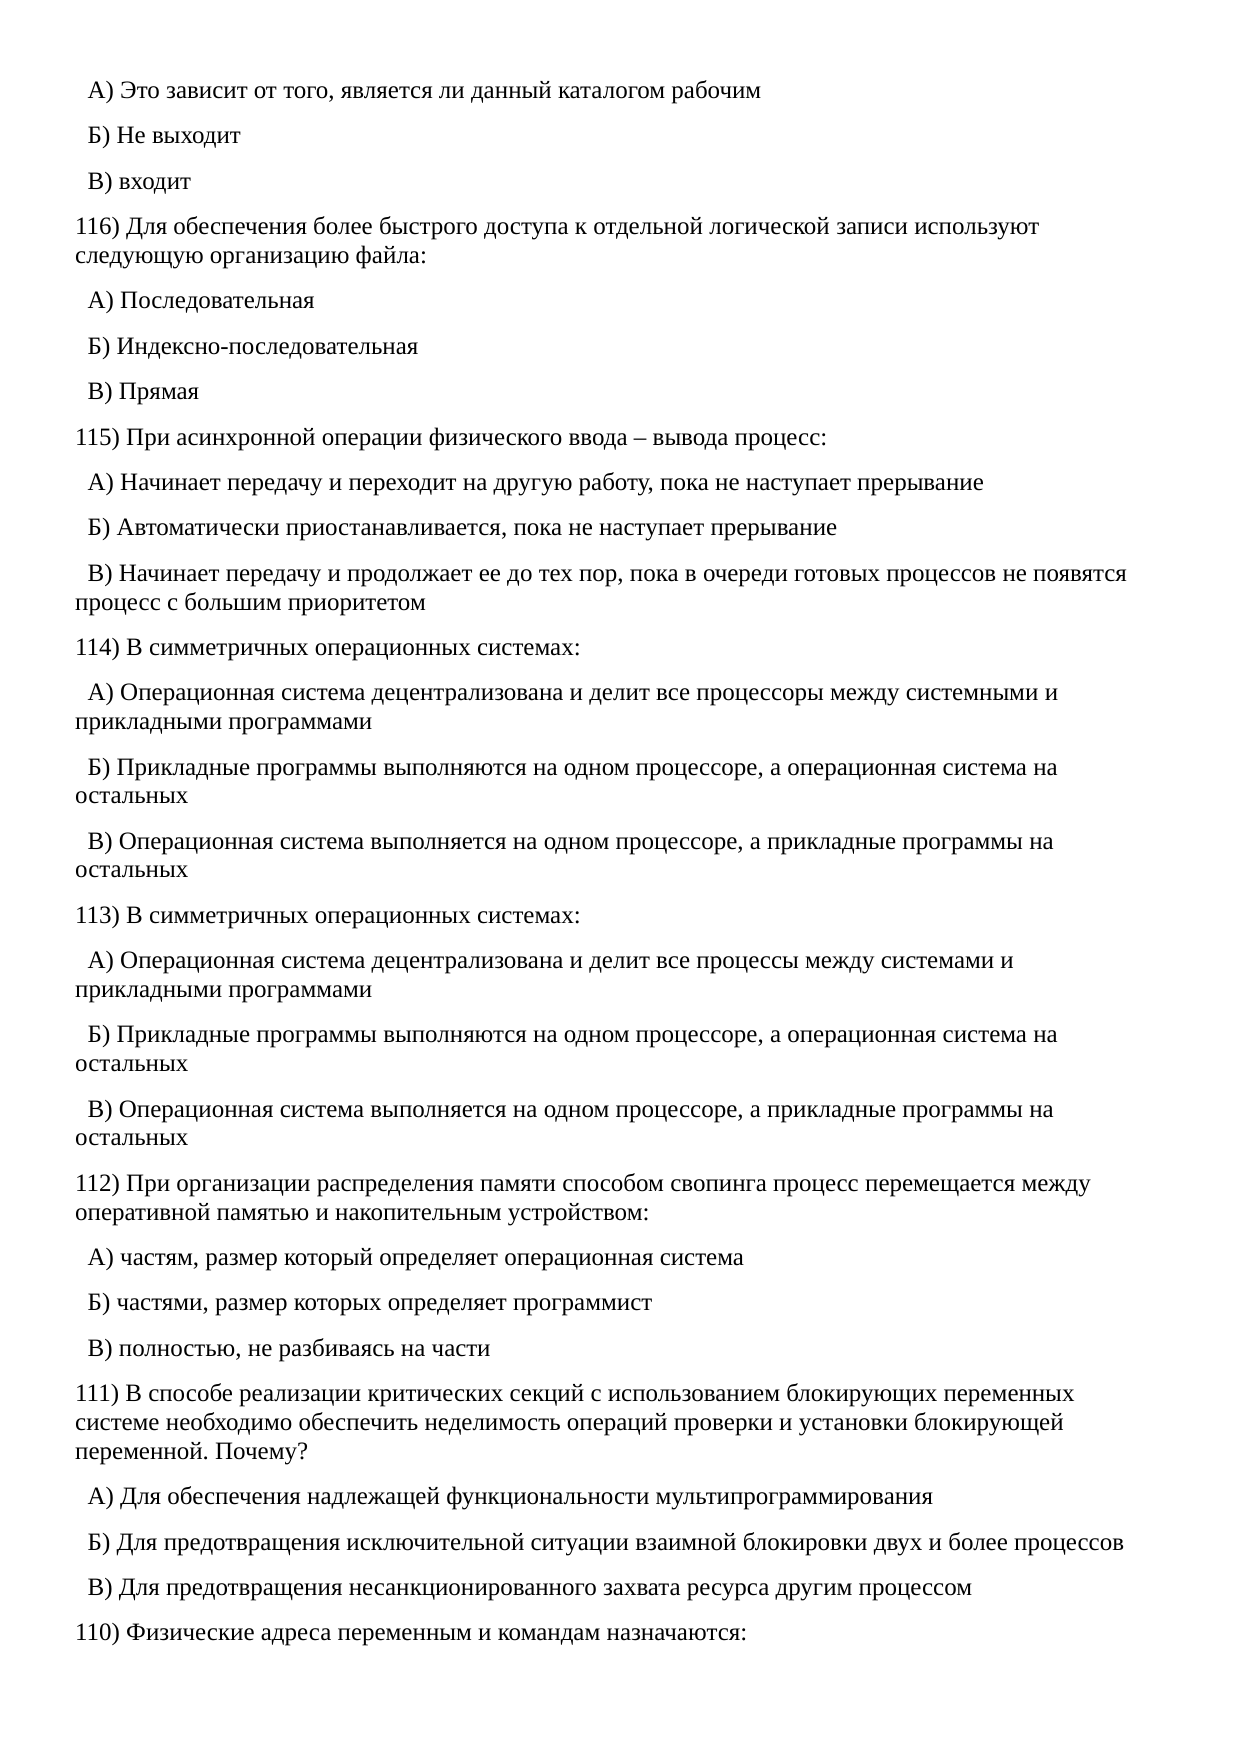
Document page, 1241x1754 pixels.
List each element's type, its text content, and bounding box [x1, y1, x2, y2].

text Б) Прикладные программы выполняются на одном процессоре, а операционная система на остальных [75, 1019, 1165, 1077]
text 116) Для обеспечения более быстрого доступа к отдельной логической записи используют следующую организацию файла: [75, 211, 1165, 269]
text Б) Не выходит [75, 120, 1165, 149]
text А) Последовательная [75, 285, 1165, 314]
text В) Для предотвращения несанкционированного захвата ресурса другим процессом [75, 1572, 1165, 1601]
text 112) При организации распределения памяти способом свопинга процесс перемещается между оперативной памятью и накопительным устройством: [75, 1168, 1165, 1225]
text 115) При асинхронной операции физического ввода – вывода процесс: [75, 422, 1165, 450]
text В) входит [75, 166, 1165, 194]
text А) Для обеспечения надлежащей функциональности мультипрограммирования [75, 1481, 1165, 1510]
text 114) В симметричных операционных системах: [75, 632, 1165, 661]
text 110) Физические адреса переменным и командам назначаются: [75, 1617, 1165, 1646]
text Б) Для предотвращения исключительной ситуации взаимной блокировки двух и более процессов [75, 1527, 1165, 1555]
text Б) Индексно-последовательная [75, 331, 1165, 359]
text В) полностью, не разбиваясь на части [75, 1333, 1165, 1362]
text А) Операционная система децентрализована и делит все процессы между системами и прикладными программами [75, 945, 1165, 1003]
text А) Операционная система децентрализована и делит все процессоры между системными и прикладными программами [75, 677, 1165, 735]
text В) Операционная система выполняется на одном процессоре, а прикладные программы на остальных [75, 826, 1165, 883]
text Б) частями, размер которых определяет программист [75, 1287, 1165, 1316]
text А) частям, размер который определяет операционная система [75, 1242, 1165, 1271]
text 111) В способе реализации критических секций с использованием блокирующих переменных системе необходимо обеспечить неделимость операций проверки и установки блокирующей переменной. Почему? [75, 1378, 1165, 1464]
text В) Прямая [75, 376, 1165, 405]
text 113) В симметричных операционных системах: [75, 900, 1165, 929]
text Б) Прикладные программы выполняются на одном процессоре, а операционная система на остальных [75, 752, 1165, 809]
text В) Начинает передачу и продолжает ее до тех пор, пока в очереди готовых процессов не появятся процесс с большим приоритетом [75, 558, 1165, 615]
text В) Операционная система выполняется на одном процессоре, а прикладные программы на остальных [75, 1094, 1165, 1151]
text Б) Автоматически приостанавливается, пока не наступает прерывание [75, 512, 1165, 541]
text А) Начинает передачу и переходит на другую работу, пока не наступает прерывание [75, 467, 1165, 496]
text А) Это зависит от того, является ли данный каталогом рабочим [75, 75, 1165, 104]
